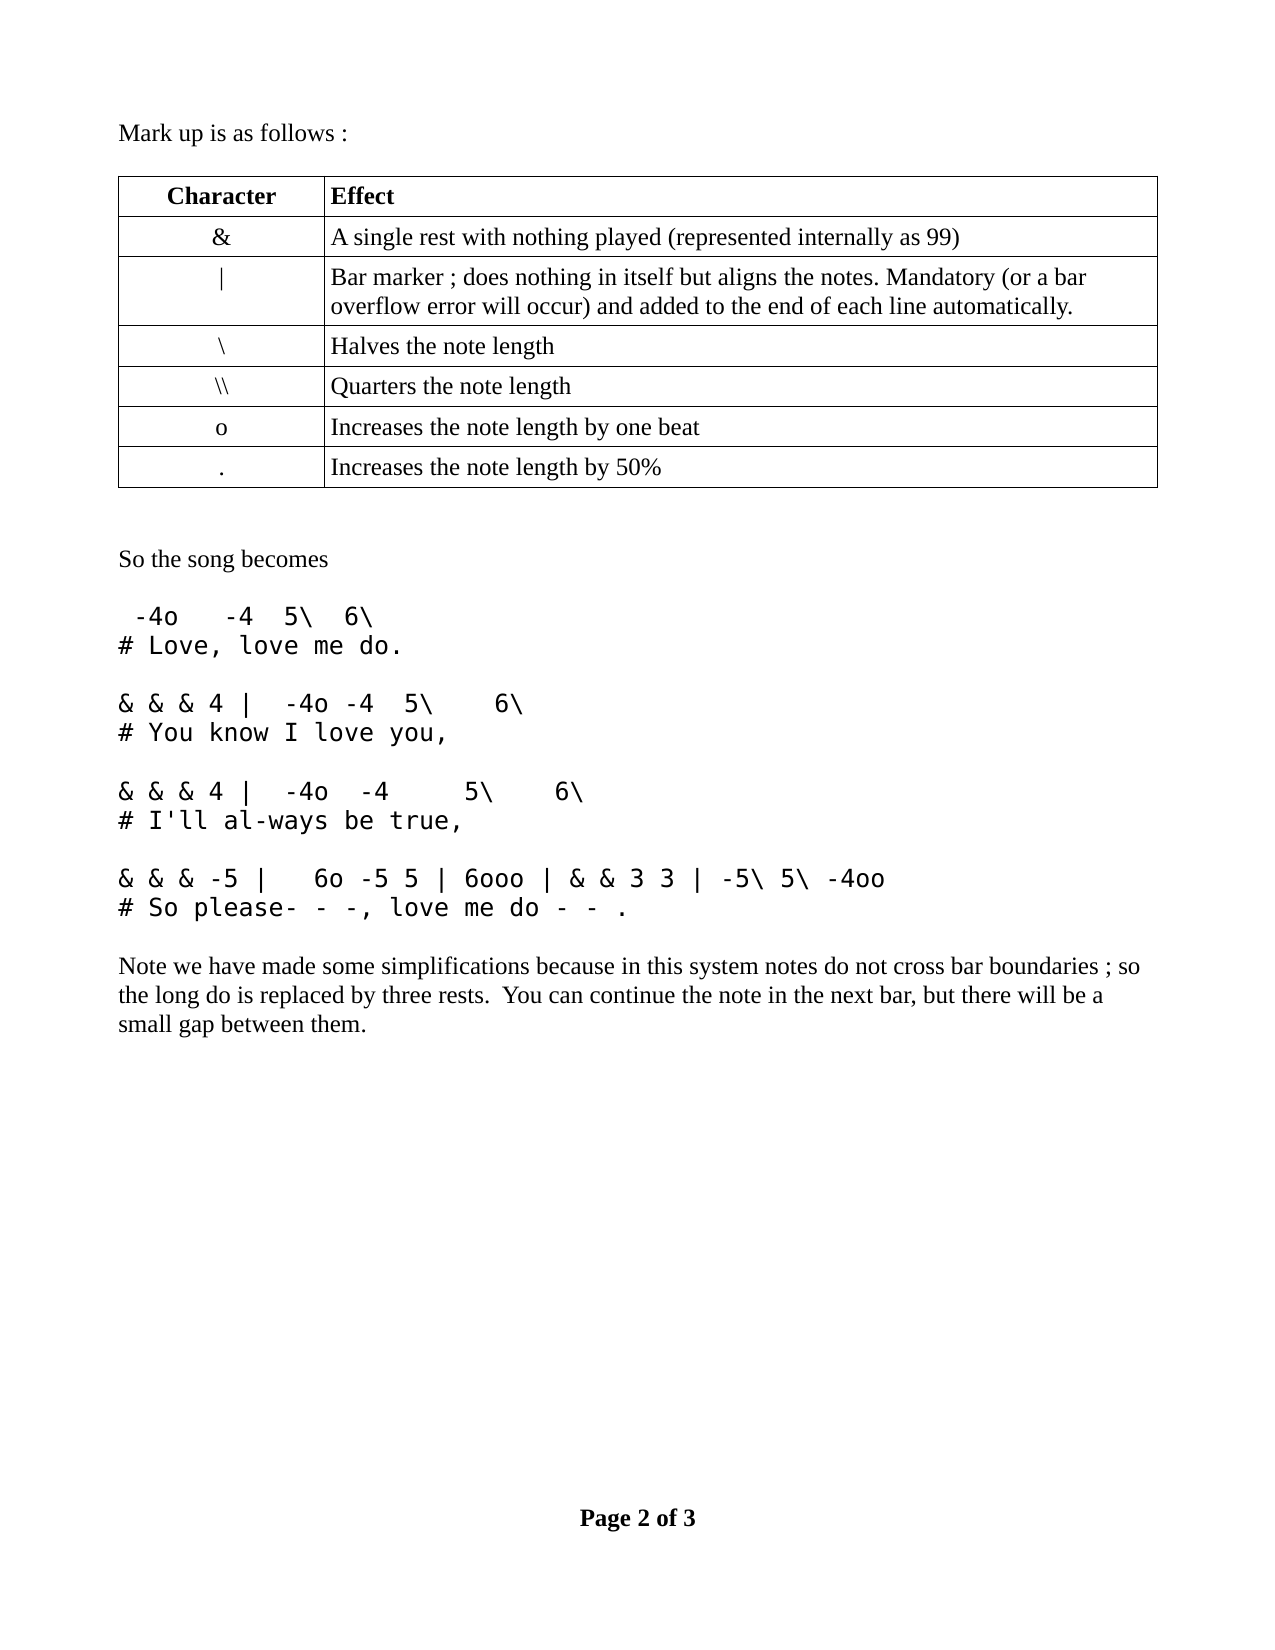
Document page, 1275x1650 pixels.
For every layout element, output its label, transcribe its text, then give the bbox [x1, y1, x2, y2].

table_cell Bar marker ; does nothing in itself but aligns the notes. Mandatory (or a bar overflow error will occur) and added to the end of each line automatically. [325, 257, 1157, 325]
table_cell | [119, 257, 324, 325]
table_cell Increases the note length by 50% [325, 447, 1157, 487]
text Mark up is as follows : [118, 118, 1157, 147]
table_cell \ [119, 326, 324, 366]
table_header Effect [325, 177, 1157, 216]
table_cell Halves the note length [325, 326, 1157, 366]
text So the song becomes [118, 544, 1157, 573]
table_cell \\ [119, 367, 324, 406]
text -4o -4 5\ 6\ # Love, love me do. & & & 4 | -4o -4 5\ 6\ # You know I love you, & & & 4 | -4o -4 5\ 6\ # I'll al-ways be true, & & & -5 | 6o -5 5 | 6ooo | & & 3 3 | -5\ 5\ -4oo # So please- - -, love me do - - . Note we have made some simplifications because in this system notes do not cross bar boundaries ; so the long do is replaced by three rests. You can continue the note in the next bar, but there will be a small gap between them. [118, 602, 1157, 1037]
table_header Character [119, 177, 324, 216]
table_cell Increases the note length by one beat [325, 407, 1157, 446]
table_cell A single rest with nothing played (represented internally as 99) [325, 217, 1157, 256]
table_cell . [119, 447, 324, 487]
table_cell & [119, 217, 324, 256]
table_cell Quarters the note length [325, 367, 1157, 406]
table_cell o [119, 407, 324, 446]
